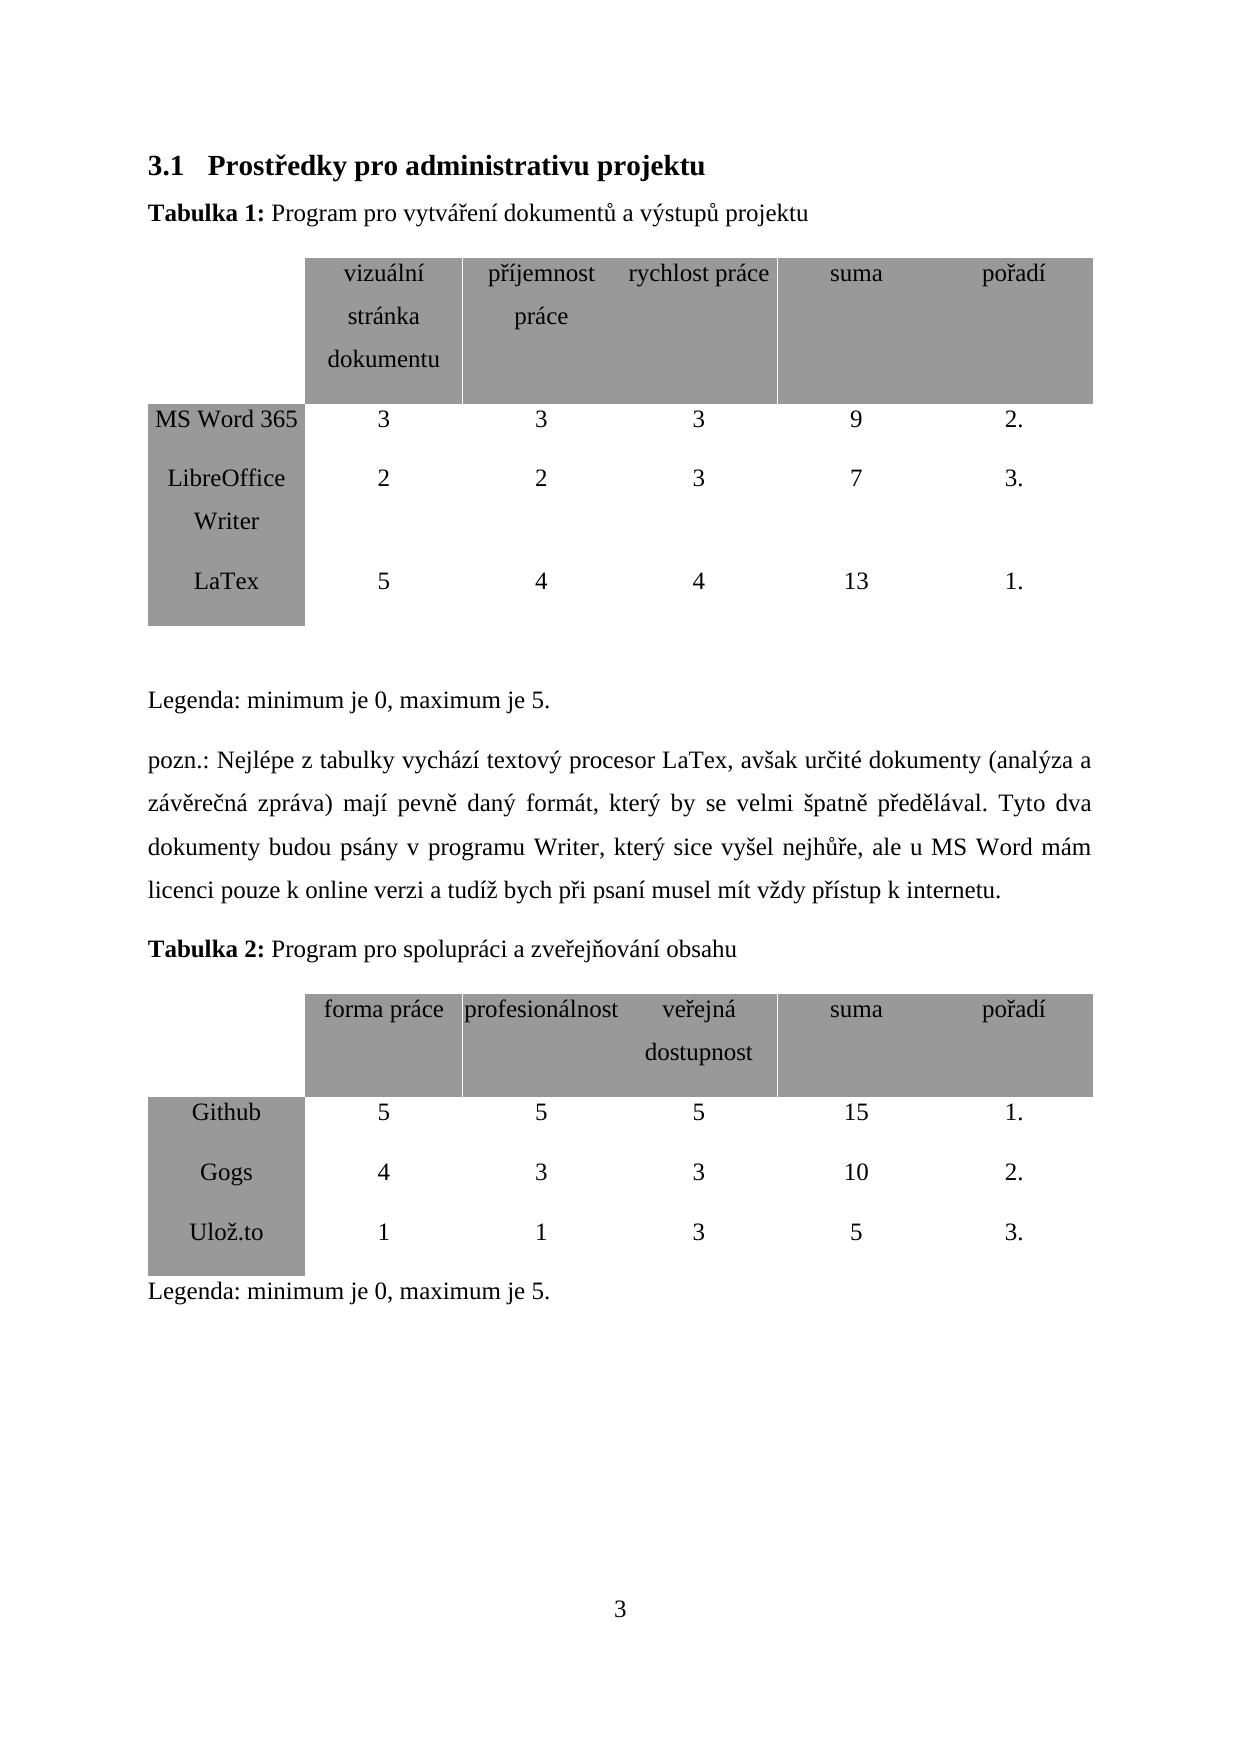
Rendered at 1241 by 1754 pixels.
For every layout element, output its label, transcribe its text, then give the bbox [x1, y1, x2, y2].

table_cell 1. [935, 566, 1093, 626]
table_cell 1. [935, 1097, 1093, 1157]
table_header profesionálnost [463, 994, 620, 1097]
table_header pořadí [935, 994, 1093, 1097]
table_header vizuální stránka dokumentu [305, 258, 462, 404]
table_cell 5 [778, 1217, 935, 1276]
table_cell Gogs [148, 1157, 305, 1217]
table_cell 3 [463, 404, 620, 463]
table_cell 10 [778, 1157, 935, 1217]
table_header pořadí [935, 258, 1093, 404]
table_cell Github [148, 1097, 305, 1157]
table_cell 3 [620, 463, 777, 566]
subtitle Prostředky pro administrativu projektu [148, 148, 1093, 181]
table_cell 2 [305, 463, 462, 566]
table_cell 2 [463, 463, 620, 566]
table_cell 2. [935, 404, 1093, 463]
table_cell 7 [778, 463, 935, 566]
text Tabulka 2: Program pro spolupráci a zveřejňování obsahu [148, 934, 1093, 963]
table_cell 1 [305, 1217, 462, 1276]
table_cell 4 [620, 566, 777, 626]
table_cell LibreOffice Writer [148, 463, 305, 566]
table_cell 2. [935, 1157, 1093, 1217]
table_cell 13 [778, 566, 935, 626]
table_cell 3. [935, 463, 1093, 566]
table_cell 3 [620, 404, 777, 463]
table_cell 15 [778, 1097, 935, 1157]
table_header rychlost práce [620, 258, 777, 404]
table_cell 5 [305, 566, 462, 626]
text pozn.: Nejlépe z tabulky vychází textový procesor LaTex, avšak určité dokumenty (analýza a závěrečná zpráva) mají pevně daný formát, který by se velmi špatně předělával. Tyto dva dokumenty budou psány v programu Writer, který sice vyšel nejhůře, ale u MS Word mám licenci pouze k online verzi a tudíž bych při psaní musel mít vždy přístup k internetu. [148, 745, 1093, 903]
table_cell 4 [463, 566, 620, 626]
table_header forma práce [305, 994, 462, 1097]
table_header suma [778, 994, 935, 1097]
table_cell 5 [463, 1097, 620, 1157]
table_header příjemnost práce [463, 258, 620, 404]
text Legenda: minimum je 0, maximum je 5. [148, 1276, 1093, 1305]
table_cell 1 [463, 1217, 620, 1276]
table_cell MS Word 365 [148, 404, 305, 463]
table_cell 3 [620, 1217, 777, 1276]
table_cell LaTex [148, 566, 305, 626]
table_cell Ulož.to [148, 1217, 305, 1276]
table_cell 5 [620, 1097, 777, 1157]
table_cell 4 [305, 1157, 462, 1217]
table_header [148, 258, 305, 404]
table_header [148, 994, 305, 1097]
table_cell 9 [778, 404, 935, 463]
table_cell 5 [305, 1097, 462, 1157]
text Tabulka 1: Program pro vytváření dokumentů a výstupů projektu [148, 198, 1093, 227]
text Legenda: minimum je 0, maximum je 5. [148, 686, 1093, 714]
table_cell 3. [935, 1217, 1093, 1276]
table_cell 3 [620, 1157, 777, 1217]
table_header suma [778, 258, 935, 404]
table_cell 3 [463, 1157, 620, 1217]
table_header veřejná dostupnost [620, 994, 777, 1097]
table_cell 3 [305, 404, 462, 463]
